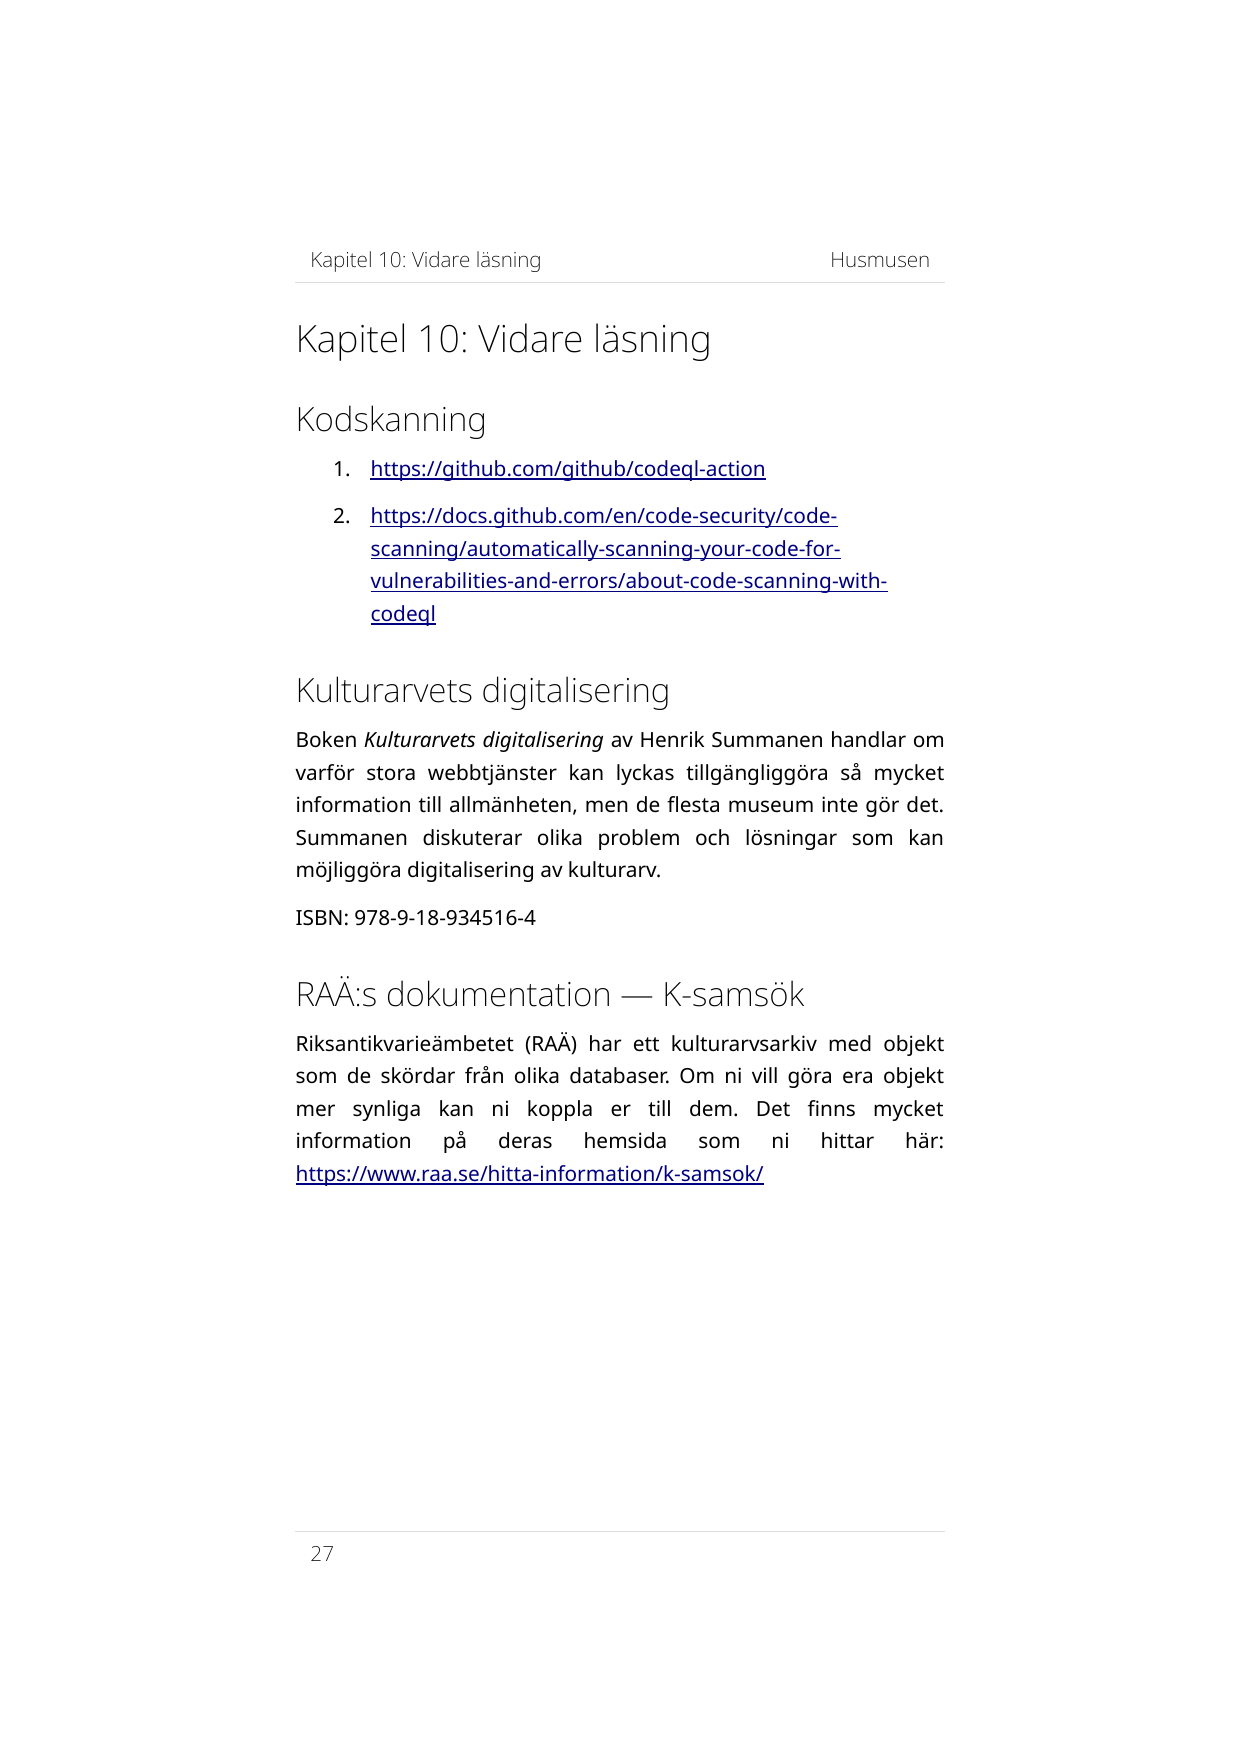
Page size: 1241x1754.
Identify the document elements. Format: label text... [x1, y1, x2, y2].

subtitle Kodskanning [295, 396, 945, 442]
list https://github.com/github/codeql-action [333, 454, 945, 483]
subtitle Kapitel 10: Vidare läsning [295, 312, 945, 363]
subtitle RAÄ:s dokumentation — K-samsök [295, 971, 945, 1016]
text Boken Kulturarvets digitalisering av Henrik Summanen handlar om varför stora webbtjänster kan lyckas tillgängliggöra så mycket information till allmänheten, men de flesta museum inte gör det. Summanen diskuterar olika problem och lösningar som kan möjliggöra digitalisering av kulturarv. [295, 725, 945, 884]
list https://docs.github.com/en/code-security/code-scanning/automatically-scanning-your-code-for-vulnerabilities-and-errors/about-code-scanning-with-codeql [333, 501, 945, 628]
text ISBN: 978-9-18-934516-4 [295, 903, 945, 931]
subtitle Kulturarvets digitalisering [295, 667, 945, 713]
text Riksantikvarieämbetet (RAÄ) har ett kulturarvsarkiv med objekt som de skördar från olika databaser. Om ni vill göra era objekt mer synliga kan ni koppla er till dem. Det finns mycket information på deras hemsida som ni hittar här: https://www.raa.se/hitta-information/k-samsok/ [295, 1029, 945, 1187]
